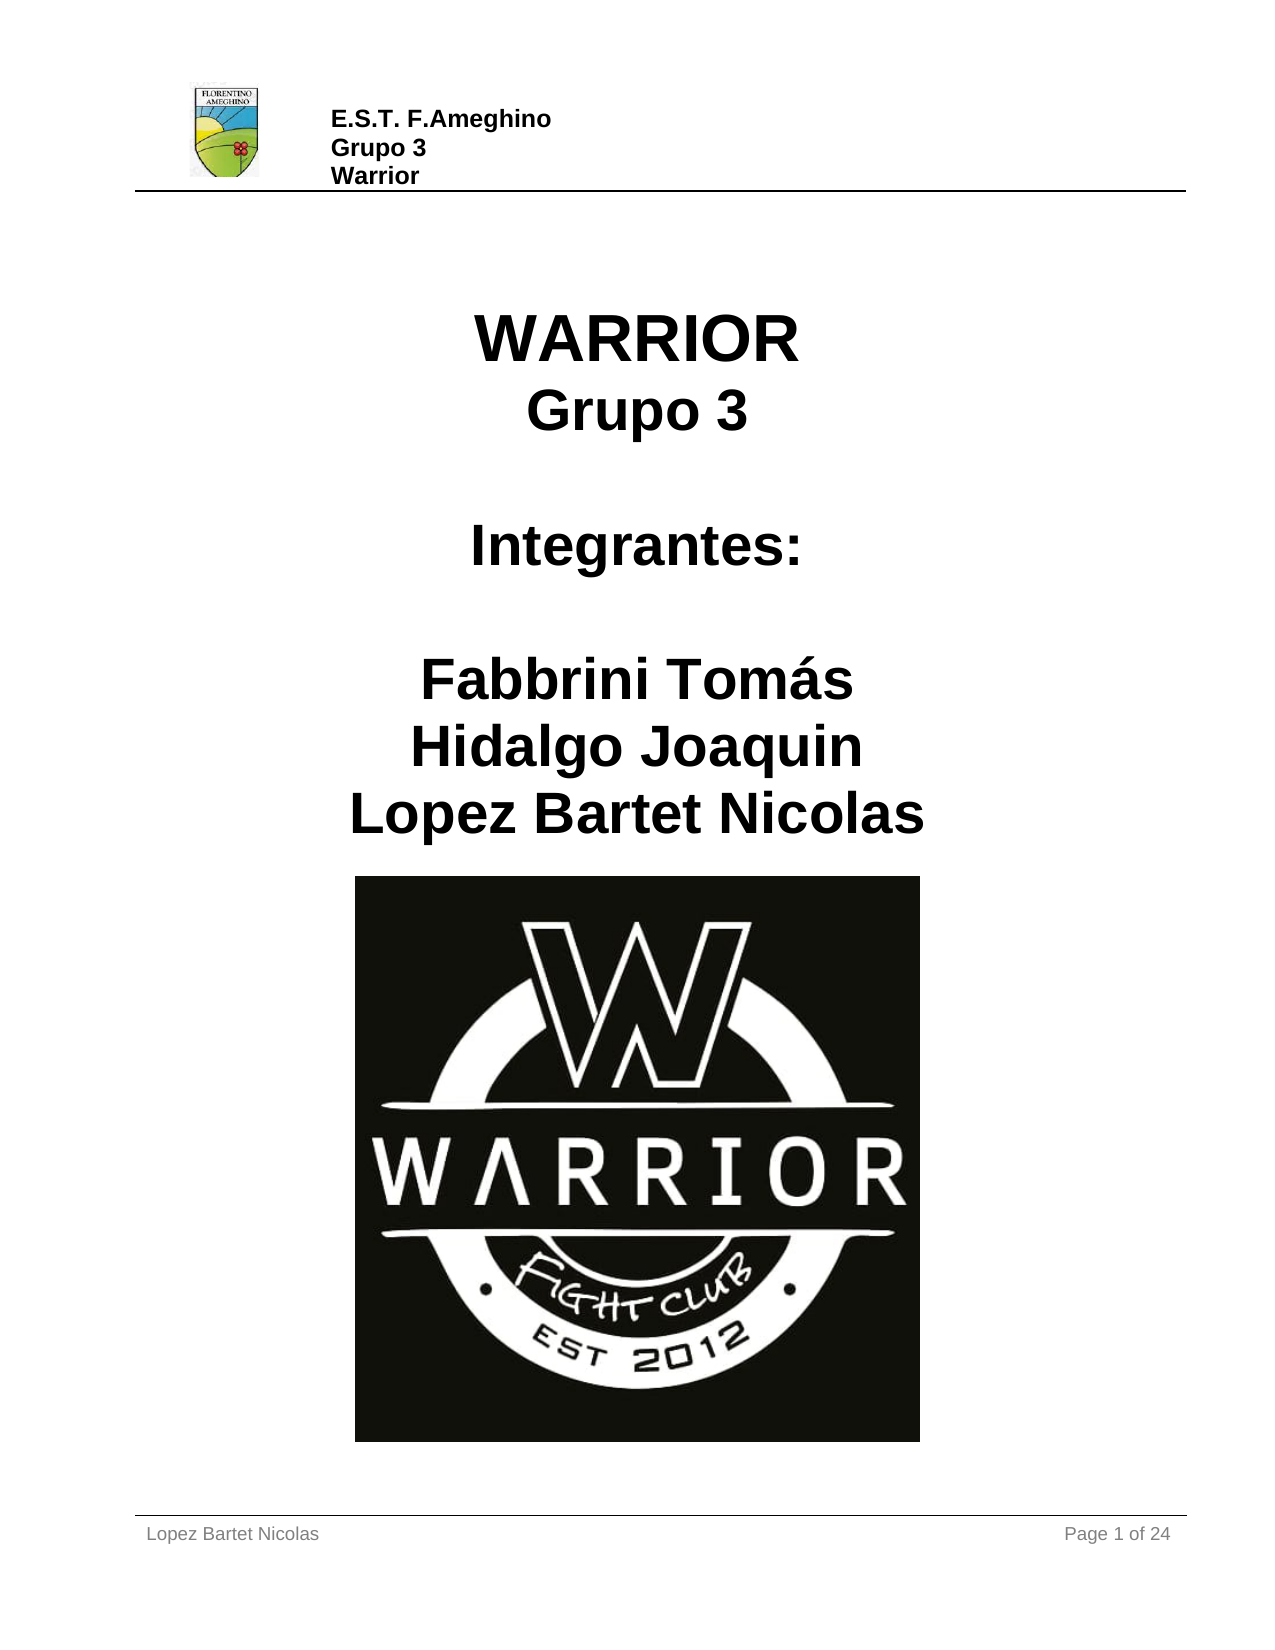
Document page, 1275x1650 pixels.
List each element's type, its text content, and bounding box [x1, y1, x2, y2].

text Lopez Bartet Nicolas [135, 778, 1140, 846]
picture [355, 876, 920, 1442]
picture [189, 82, 260, 177]
text WARRIOR [135, 299, 1140, 376]
text Fabbrini Tomás [135, 644, 1140, 711]
text Hidalgo Joaquin [135, 711, 1140, 778]
text Integrantes: [135, 510, 1140, 577]
text Grupo 3 [135, 376, 1140, 443]
